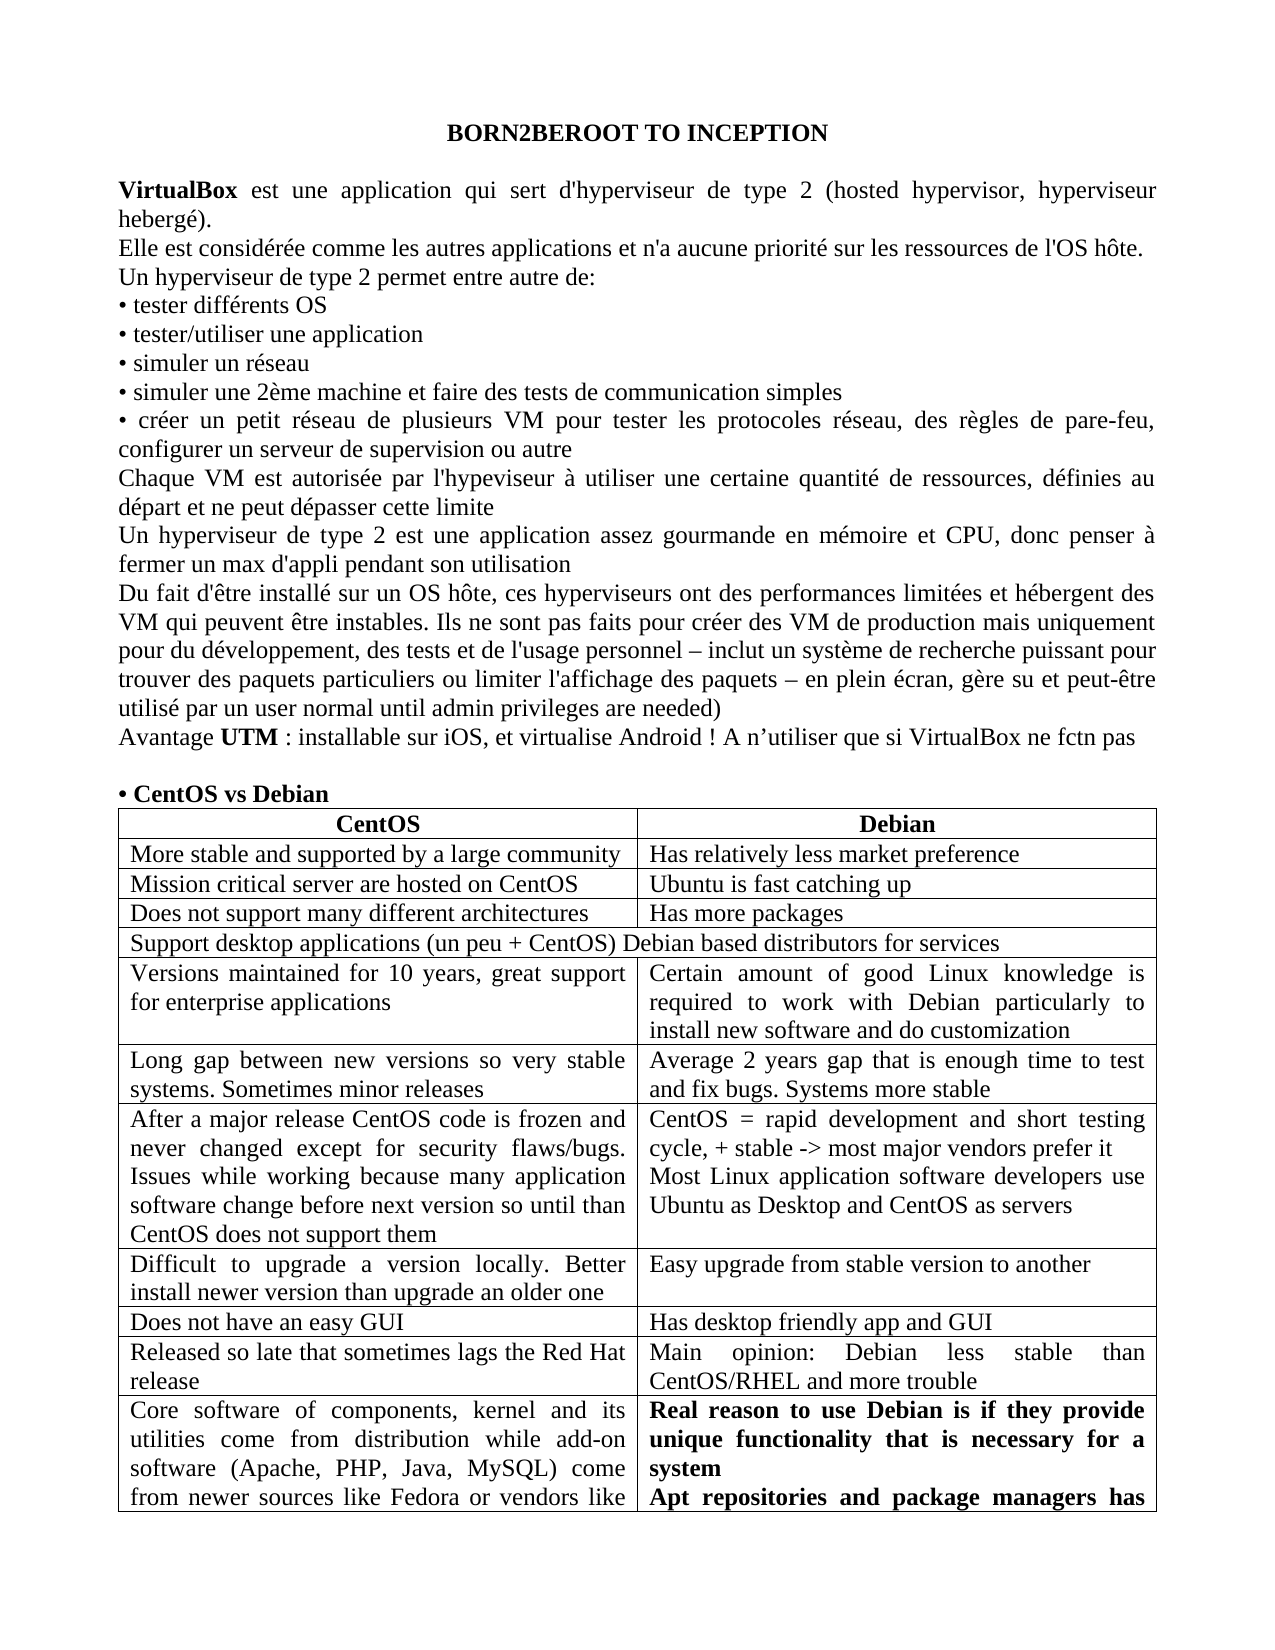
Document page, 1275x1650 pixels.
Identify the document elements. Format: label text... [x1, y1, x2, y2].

table_cell Mission critical server are hosted on CentOS [119, 869, 637, 897]
table_cell Does not support many different architectures [119, 899, 637, 927]
table_cell Has more packages [638, 899, 1156, 927]
table_cell Average 2 years gap that is enough time to test and fix bugs. Systems more stable [638, 1045, 1156, 1103]
table_header Debian [638, 809, 1156, 838]
table_cell Versions maintained for 10 years, great support for enterprise applications [119, 958, 637, 1044]
text Un hyperviseur de type 2 est une application assez gourmande en mémoire et CPU, donc penser à fermer un max d'appli pendant son utilisation [118, 521, 1157, 578]
table_cell Real reason to use Debian is if they provide unique functionality that is necessary for a system Apt repositories and package managers has [638, 1396, 1156, 1511]
table_cell Has desktop friendly app and GUI [638, 1307, 1156, 1336]
table_cell Easy upgrade from stable version to another [638, 1249, 1156, 1306]
table_cell Has relatively less market preference [638, 839, 1156, 868]
text • CentOS vs Debian [118, 779, 1157, 808]
table_header CentOS [119, 809, 637, 838]
text • tester/utiliser une application [118, 319, 1157, 348]
table_cell Support desktop applications (un peu + CentOS) Debian based distributors for services [119, 928, 1156, 957]
table_cell Certain amount of good Linux knowledge is required to work with Debian particularly to install new software and do customization [638, 958, 1156, 1044]
text Un hyperviseur de type 2 permet entre autre de: [118, 262, 1157, 291]
text • créer un petit réseau de plusieurs VM pour tester les protocoles réseau, des règles de pare-feu, configurer un serveur de supervision ou autre [118, 406, 1157, 463]
text Chaque VM est autorisée par l'hypeviseur à utiliser une certaine quantité de ressources, définies au départ et ne peut dépasser cette limite [118, 463, 1157, 521]
text VirtualBox est une application qui sert d'hyperviseur de type 2 (hosted hypervisor, hyperviseur hebergé). [118, 176, 1157, 233]
table_cell CentOS = rapid development and short testing cycle, + stable -> most major vendors prefer it Most Linux application software developers use Ubuntu as Desktop and CentOS as servers [638, 1104, 1156, 1248]
text • simuler un réseau [118, 348, 1157, 377]
table_cell After a major release CentOS code is frozen and never changed except for security flaws/bugs. Issues while working because many application software change before next version so until than CentOS does not support them [119, 1104, 637, 1248]
text Du fait d'être installé sur un OS hôte, ces hyperviseurs ont des performances limitées et hébergent des VM qui peuvent être instables. Ils ne sont pas faits pour créer des VM de production mais uniquement pour du développement, des tests et de l'usage personnel – inclut un système de recherche puissant pour trouver des paquets particuliers ou limiter l'affichage des paquets – en plein écran, gère su et peut-être utilisé par un user normal until admin privileges are needed) [118, 578, 1157, 722]
table_cell Long gap between new versions so very stable systems. Sometimes minor releases [119, 1045, 637, 1103]
text • tester différents OS [118, 291, 1157, 319]
table_cell Difficult to upgrade a version locally. Better install newer version than upgrade an older one [119, 1249, 637, 1306]
text Avantage UTM : installable sur iOS, et virtualise Android ! A n’utiliser que si VirtualBox ne fctn pas [118, 722, 1157, 751]
table_cell Released so late that sometimes lags the Red Hat release [119, 1337, 637, 1394]
text • simuler une 2ème machine et faire des tests de communication simples [118, 377, 1157, 406]
table_cell Core software of components, kernel and its utilities come from distribution while add-on software (Apache, PHP, Java, MySQL) come from newer sources like Fedora or vendors like [119, 1396, 637, 1511]
table_cell Does not have an easy GUI [119, 1307, 637, 1336]
table_cell More stable and supported by a large community [119, 839, 637, 868]
text Elle est considérée comme les autres applications et n'a aucune priorité sur les ressources de l'OS hôte. [118, 233, 1157, 262]
table_cell Ubuntu is fast catching up [638, 869, 1156, 897]
text BORN2BEROOT TO INCEPTION [118, 118, 1157, 147]
table_cell Main opinion: Debian less stable than CentOS/RHEL and more trouble [638, 1337, 1156, 1394]
